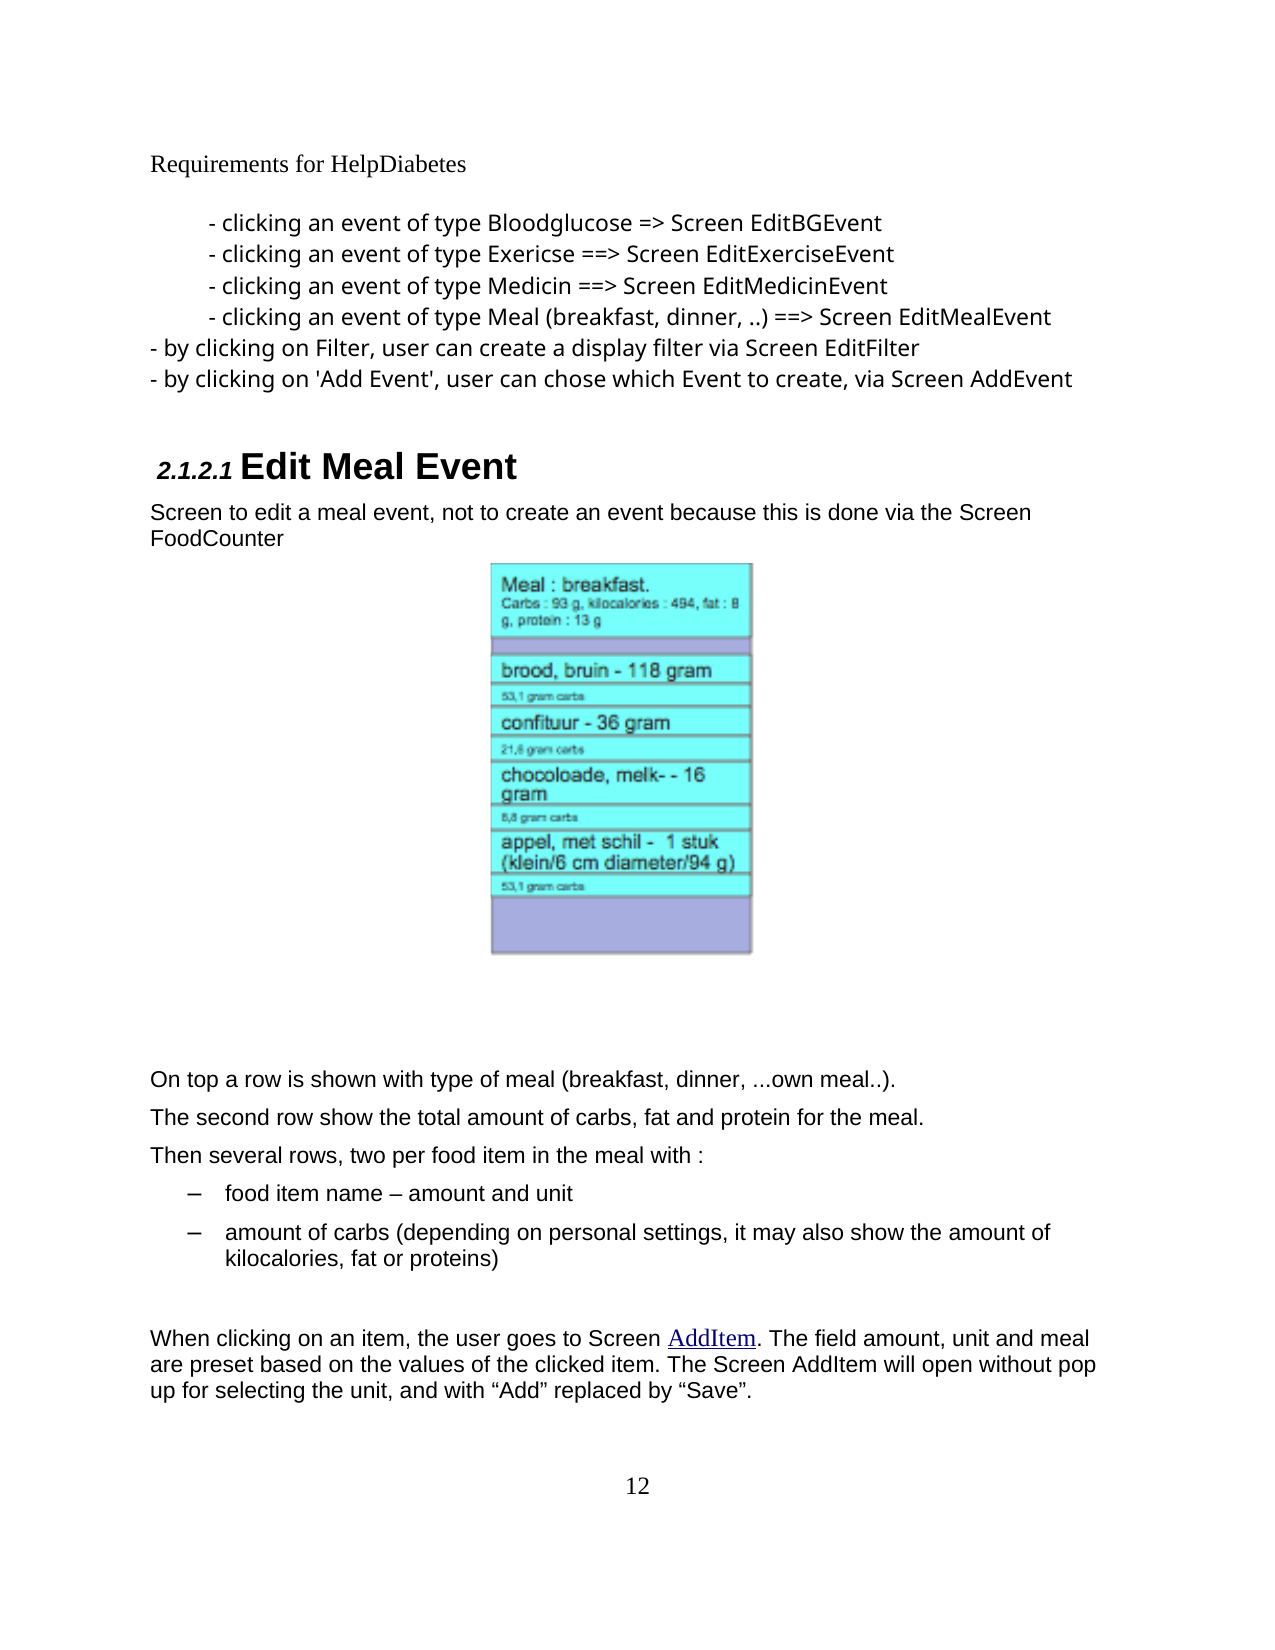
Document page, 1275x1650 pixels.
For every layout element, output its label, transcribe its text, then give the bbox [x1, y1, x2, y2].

text - clicking an event of type Exericse ==> Screen EditExerciseEvent [150, 238, 1125, 270]
subtitle Edit Meal Event [150, 445, 1125, 487]
text - clicking an event of type Medicin ==> Screen EditMedicinEvent [150, 270, 1125, 301]
text Screen to edit a meal event, not to create an event because this is done via the Screen FoodCounter [150, 499, 1125, 551]
text - clicking an event of type Bloodglucose => Screen EditBGEvent [150, 207, 1125, 238]
text On top a row is shown with type of meal (breakfast, dinner, ...own meal..). [150, 1067, 1125, 1092]
text - clicking an event of type Meal (breakfast, dinner, ..) ==> Screen EditMealEvent [150, 301, 1125, 332]
list amount of carbs (depending on personal settings, it may also show the amount of kilocalories, fat or proteins) [187, 1219, 1125, 1271]
picture [490, 563, 785, 987]
text - by clicking on Filter, user can create a display filter via Screen EditFilter [150, 332, 1125, 363]
text When clicking on an item, the user goes to Screen AddItem. The field amount, unit and meal are preset based on the values of the clicked item. The Screen AddItem will open without pop up for selecting the unit, and with “Add” replaced by “Save”. [150, 1324, 1125, 1403]
list food item name – amount and unit [187, 1181, 1125, 1207]
text The second row show the total amount of carbs, fat and protein for the meal. [150, 1105, 1125, 1130]
text - by clicking on 'Add Event', user can chose which Event to create, via Screen AddEvent [150, 363, 1125, 395]
text Then several rows, two per food item in the meal with : [150, 1143, 1125, 1168]
